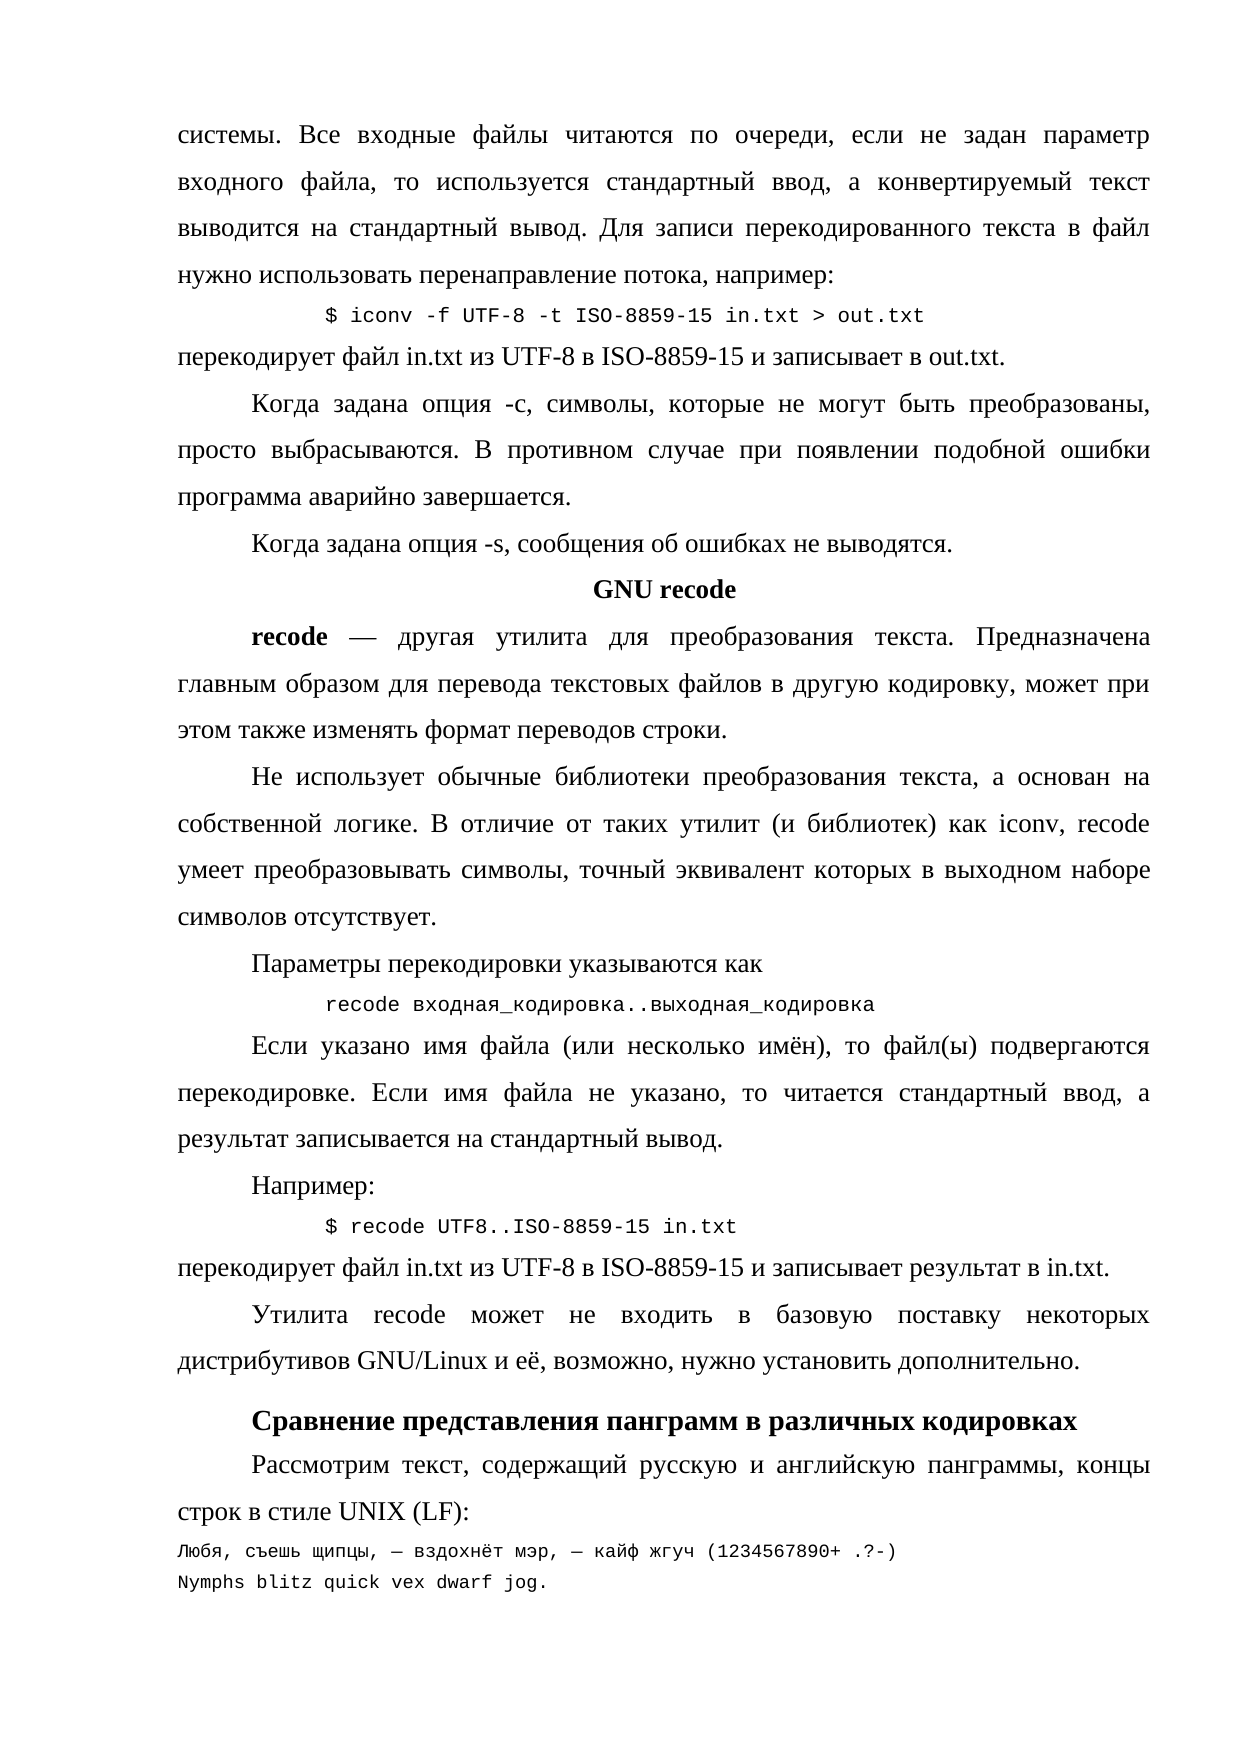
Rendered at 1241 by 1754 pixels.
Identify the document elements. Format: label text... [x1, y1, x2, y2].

text Когда задана опция -c, символы, которые не могут быть преобразованы, просто выбрасываются. В противном случае при появлении подобной ошибки программа аварийно завершается. [177, 387, 1152, 511]
text recode входная_кодировка..выходная_кодировка [325, 993, 1152, 1017]
text перекодирует файл in.txt из UTF-8 в ISO-8859-15 и записывает в out.txt. [177, 340, 1152, 371]
text Рассмотрим текст, содержащий русскую и английскую панграммы, концы строк в стиле UNIX (LF): [177, 1448, 1152, 1526]
text Когда задана опция -s, сообщения об ошибках не выводятся. [177, 527, 1152, 558]
text Утилита recode может не входить в базовую поставку некоторых дистрибутивов GNU/Linux и её, возможно, нужно установить дополнительно. [177, 1298, 1152, 1376]
text Nymphs blitz quick vex dwarf jog. [177, 1573, 1152, 1594]
subtitle GNU recode [177, 573, 1152, 605]
subtitle Сравнение представления панграмм в различных кодировках [177, 1403, 1152, 1436]
text Любя, съешь щипцы, — вздохнёт мэр, — кайф жгуч (1234567890+ .?-) [177, 1541, 1152, 1563]
text системы. Все входные файлы читаются по очереди, если не задан параметр входного файла, то используется стандартный ввод, а конвертируемый текст выводится на стандартный вывод. Для записи перекодированного текста в файл нужно использовать перенаправление потока, например: [177, 118, 1152, 289]
text Например: [177, 1169, 1152, 1200]
text Если указано имя файла (или несколько имён), то файл(ы) подвергаются перекодировке. Если имя файла не указано, то читается стандартный ввод, а результат записывается на стандартный вывод. [177, 1029, 1152, 1153]
text Не использует обычные библиотеки преобразования текста, а основан на собственной логике. В отличие от таких утилит (и библиотек) как iconv, recode умеет преобразовывать символы, точный эквивалент которых в выходном наборе символов отсутствует. [177, 760, 1152, 931]
text перекодирует файл in.txt из UTF-8 в ISO-8859-15 и записывает результат в in.txt. [177, 1251, 1152, 1282]
text Параметры перекодировки указываются как [177, 947, 1152, 978]
text recode — другая утилита для преобразования текста. Предназначена главным образом для перевода текстовых файлов в другую кодировку, может при этом также изменять формат переводов строки. [177, 620, 1152, 745]
text $ recode UTF8..ISO-8859-15 in.txt [325, 1216, 1152, 1239]
text $ iconv -f UTF-8 -t ISO-8859-15 in.txt > out.txt [325, 305, 1152, 328]
